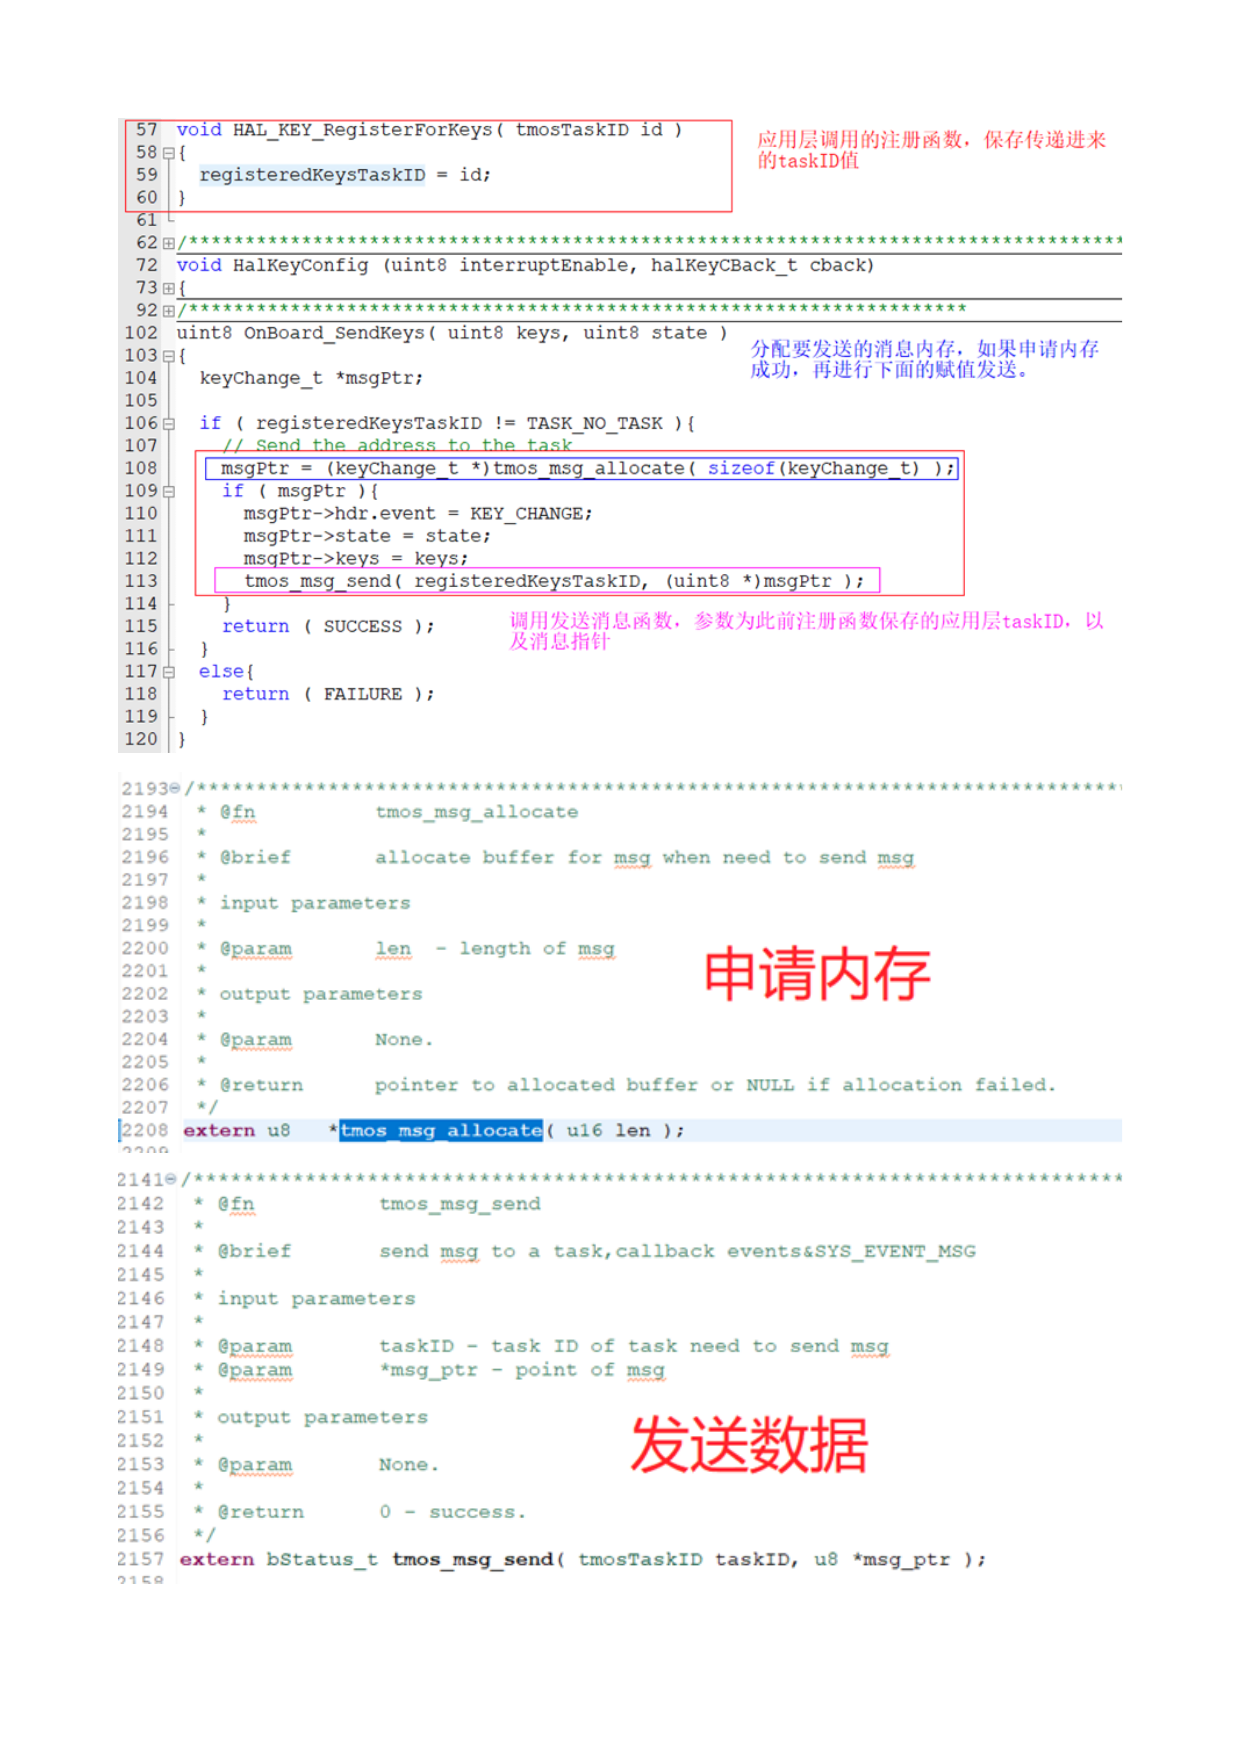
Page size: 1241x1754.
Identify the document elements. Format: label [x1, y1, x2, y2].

picture [118, 118, 1123, 753]
picture [118, 772, 1123, 1153]
picture [118, 1171, 1123, 1584]
